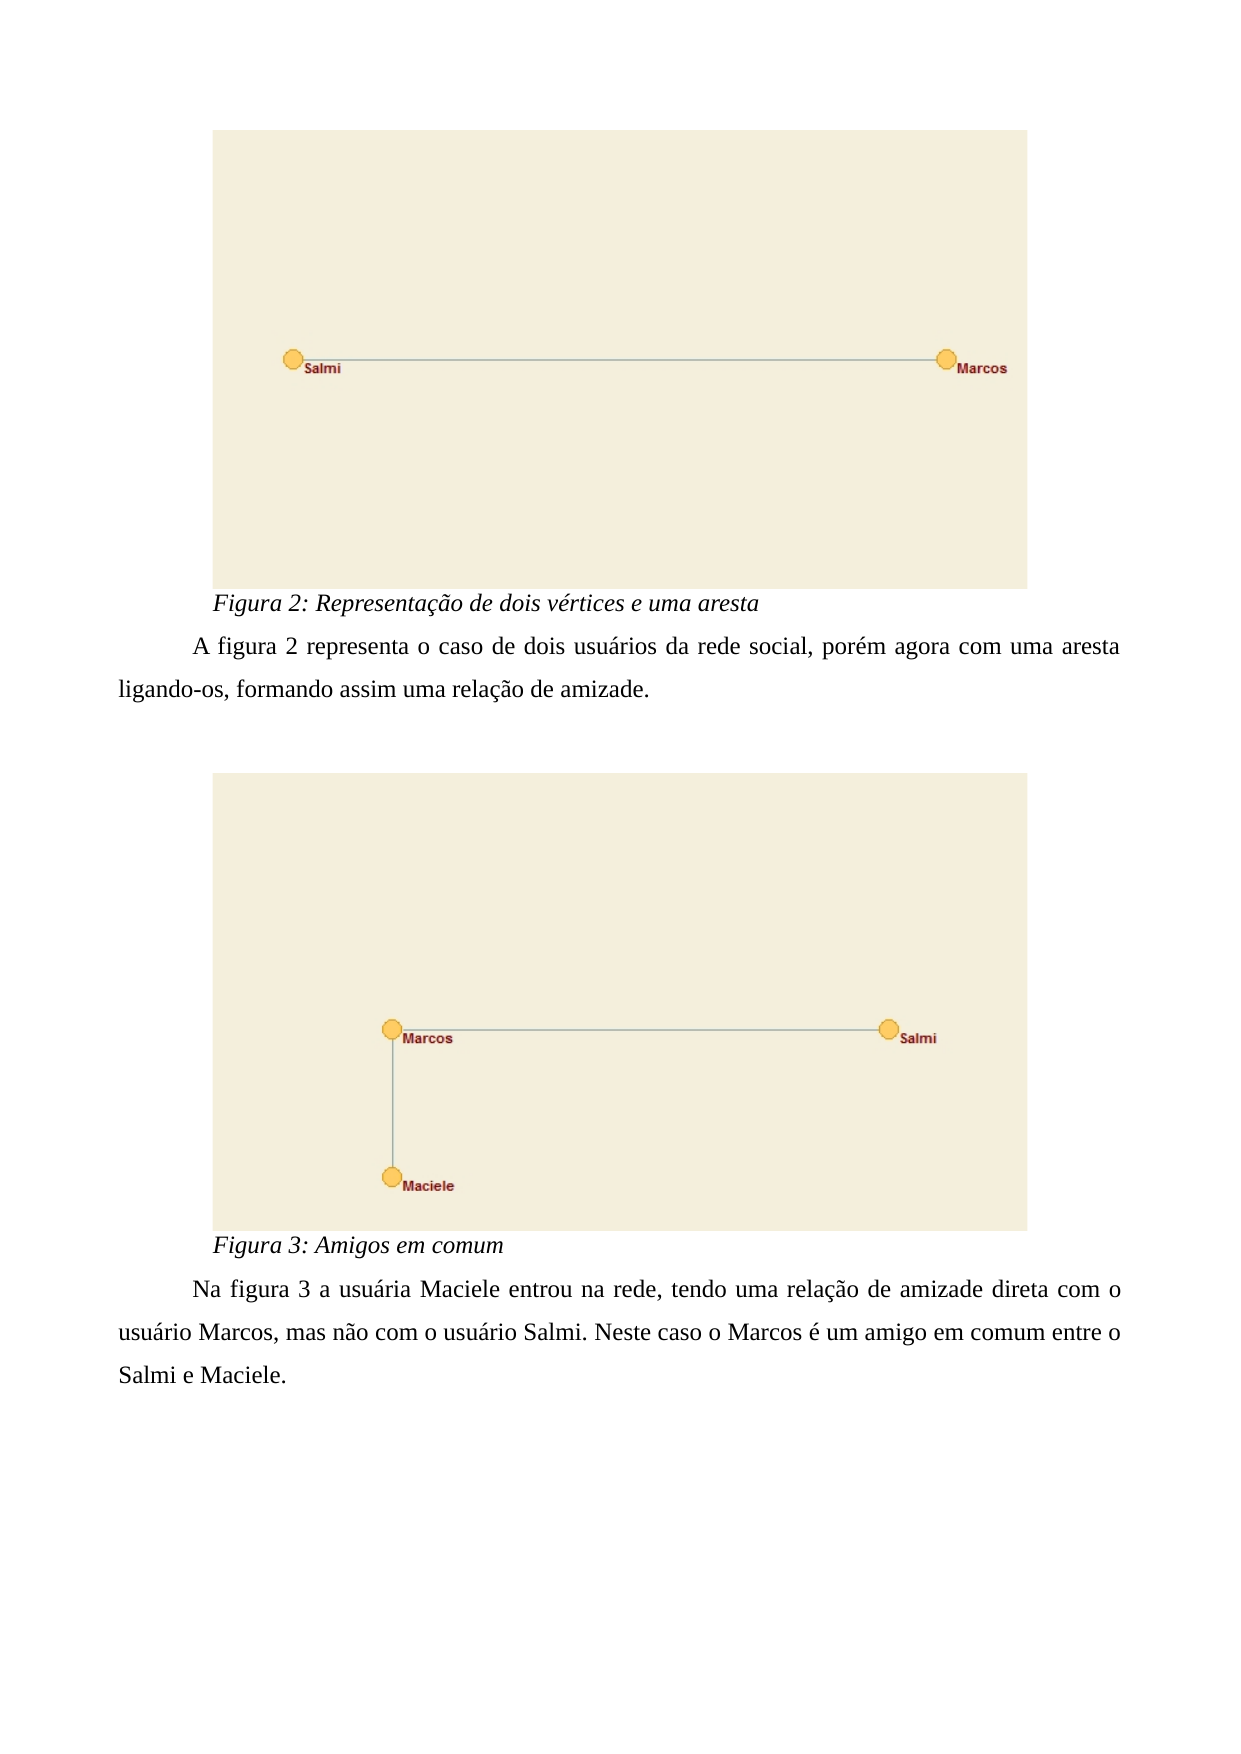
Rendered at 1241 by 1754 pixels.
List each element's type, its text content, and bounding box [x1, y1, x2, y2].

picture [212, 773, 1028, 1231]
picture [212, 130, 1028, 589]
text Figura 3: Amigos em comum [213, 1231, 1028, 1259]
text Figura 2: Representação de dois vértices e uma aresta [213, 589, 1028, 617]
text A figura 2 representa o caso de dois usuários da rede social, porém agora com uma aresta ligando-os, formando assim uma relação de amizade. [118, 118, 1122, 703]
text Na figura 3 a usuária Maciele entrou na rede, tendo uma relação de amizade direta com o usuário Marcos, mas não com o usuário Salmi. Neste caso o Marcos é um amigo em comum entre o Salmi e Maciele. [118, 761, 1122, 1389]
